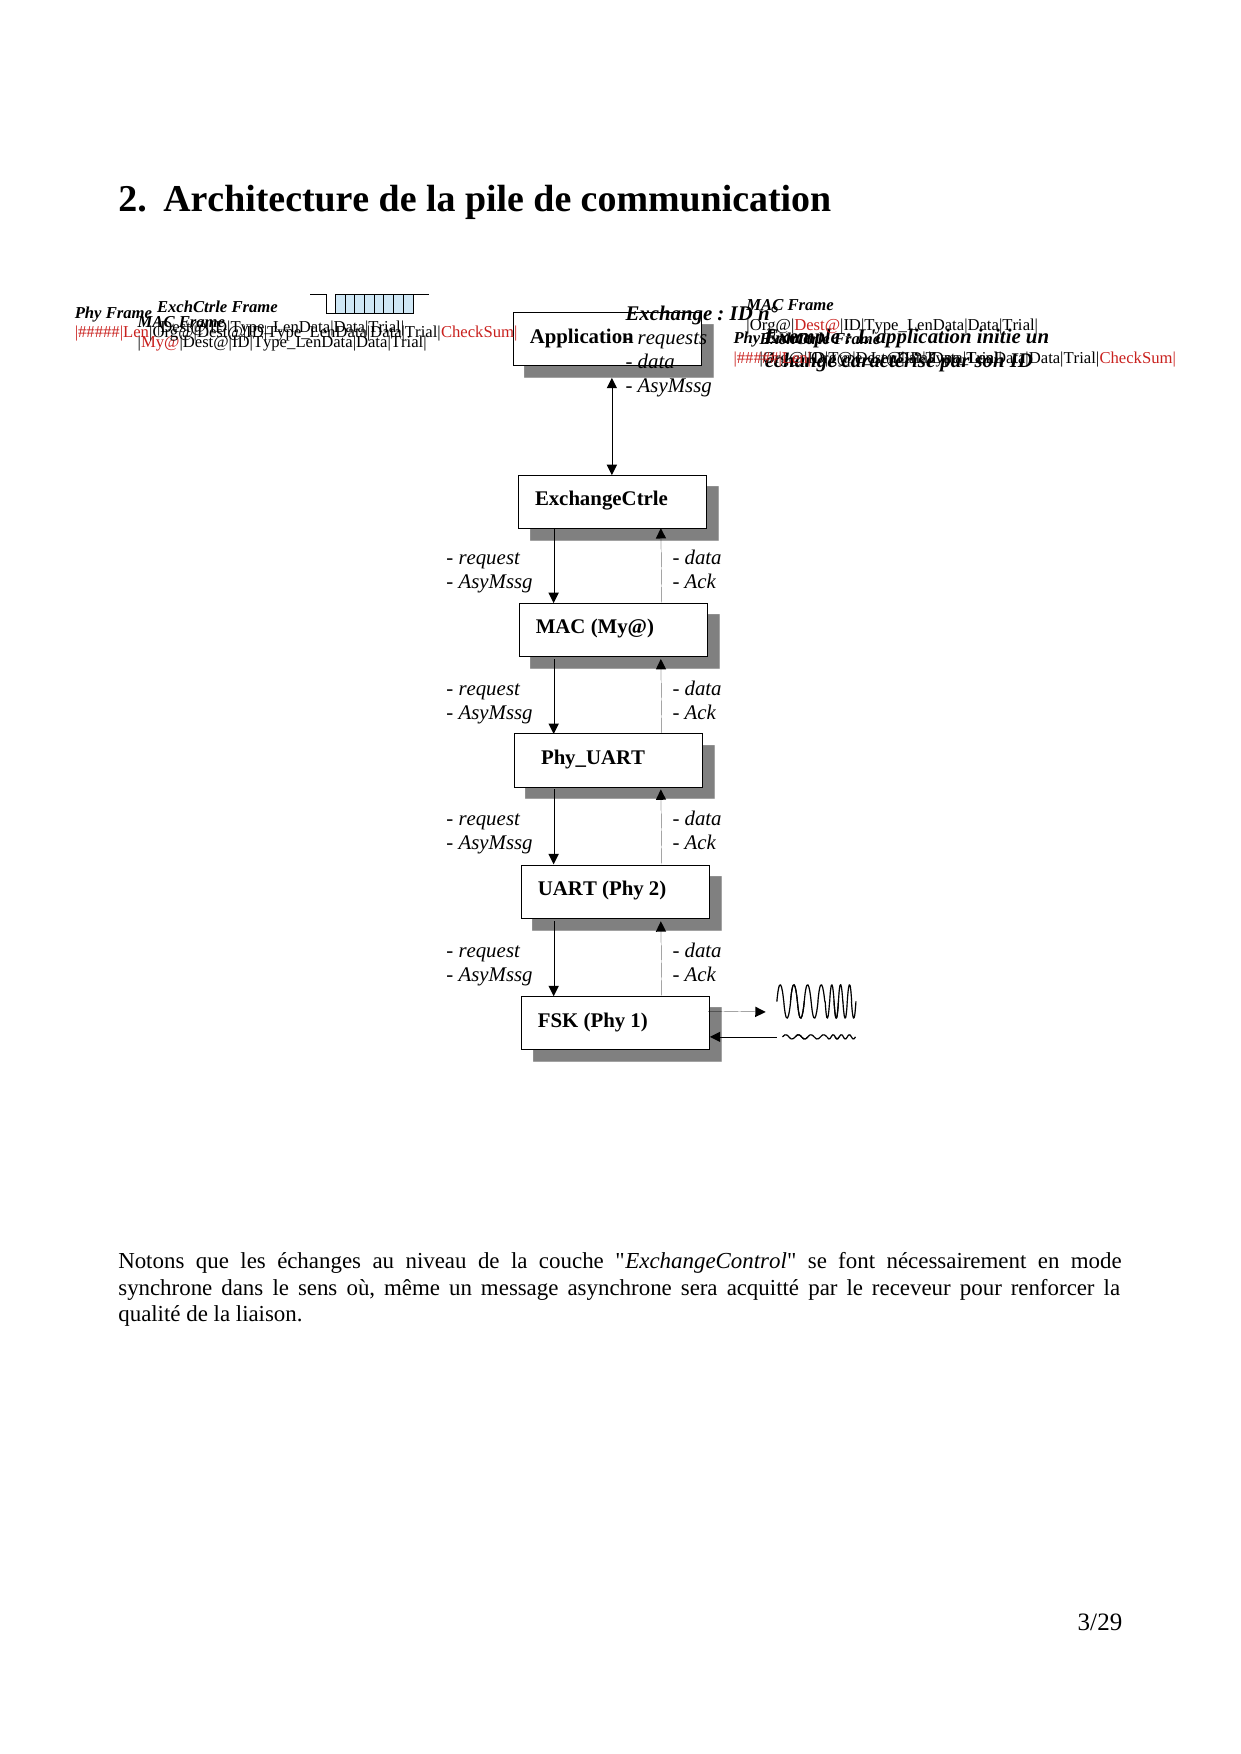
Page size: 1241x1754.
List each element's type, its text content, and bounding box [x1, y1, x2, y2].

subtitle Architecture de la pile de communication [118, 176, 1122, 220]
text Notons que les échanges au niveau de la couche "ExchangeControl" se font nécessairement en mode synchrone dans le sens où, même un message asynchrone sera acquitté par le receveur pour renforcer la qualité de la liaison. [118, 1247, 1122, 1327]
